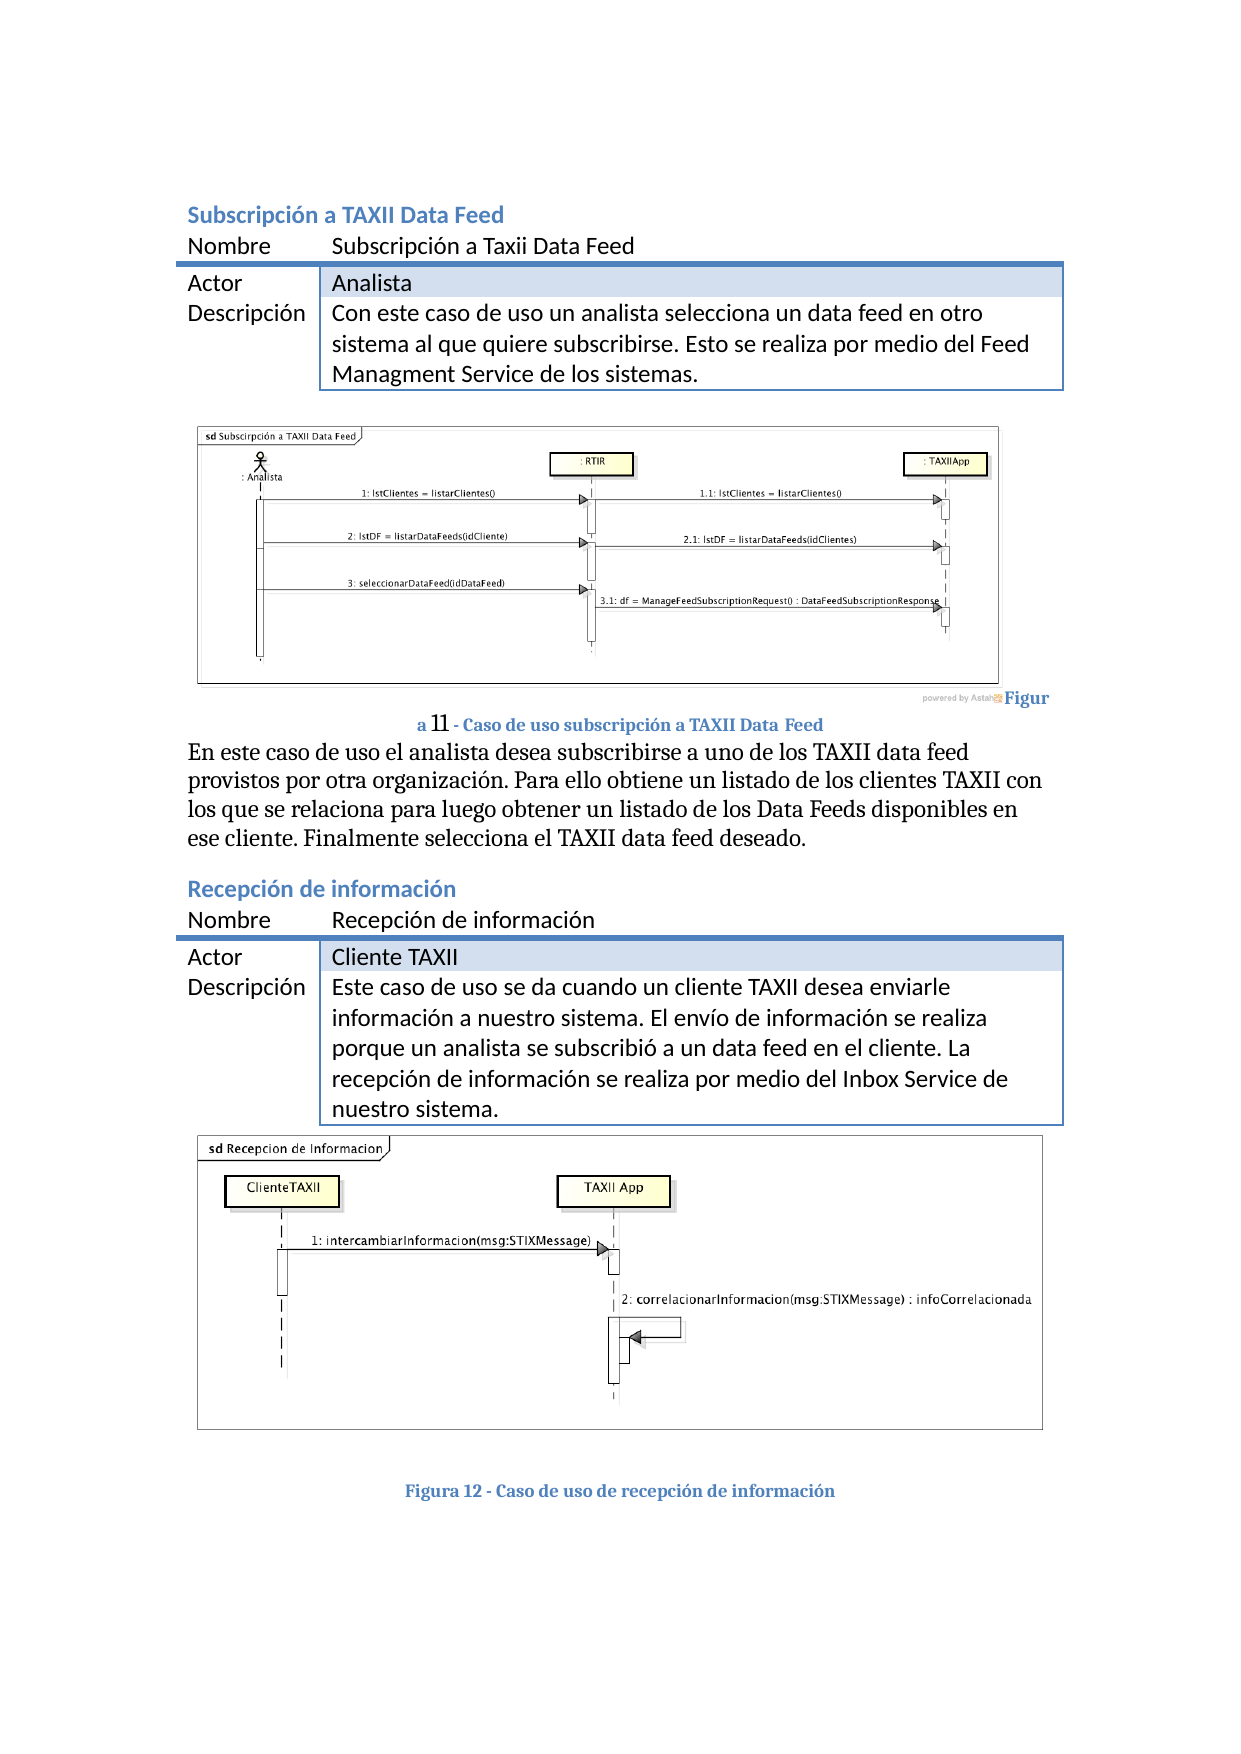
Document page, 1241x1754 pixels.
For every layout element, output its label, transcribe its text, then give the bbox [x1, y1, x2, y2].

table_cell Descripción [176, 971, 319, 1124]
table_header Subscripción a Taxii Data Feed [320, 230, 1063, 261]
text Figura 11 - Caso de uso subscripción a TAXII Data Feed [187, 420, 1053, 738]
table_cell Descripción [176, 298, 319, 389]
picture [190, 419, 1004, 705]
table_cell Cliente TAXII [321, 941, 1062, 971]
text Figura 12 - Caso de uso de recepción de información [187, 1481, 1053, 1502]
subtitle Recepción de información [187, 873, 1053, 904]
subtitle Subscripción a TAXII Data Feed [187, 199, 1053, 230]
table_cell Con este caso de uso un analista selecciona un data feed en otro sistema al que quiere subscribirse. Esto se realiza por medio del Feed Managment Service de los sistemas. [321, 298, 1062, 389]
picture [187, 1126, 1053, 1460]
table_cell Este caso de uso se da cuando un cliente TAXII desea enviarle información a nuestro sistema. El envío de información se realiza porque un analista se subscribió a un data feed en el cliente. La recepción de información se realiza por medio del Inbox Service de nuestro sistema. [321, 971, 1062, 1124]
table_cell Actor [176, 941, 319, 971]
table_header Recepción de información [320, 904, 1063, 934]
table_header Nombre [176, 904, 320, 934]
table_header Nombre [176, 230, 320, 261]
table_cell Analista [321, 267, 1062, 297]
text En este caso de uso el analista desea subscribirse a uno de los TAXII data feed provistos por otra organización. Para ello obtiene un listado de los clientes TAXII con los que se relaciona para luego obtener un listado de los Data Feeds disponibles en ese cliente. Finalmente selecciona el TAXII data feed deseado. [187, 738, 1053, 853]
table_cell Actor [176, 267, 319, 297]
